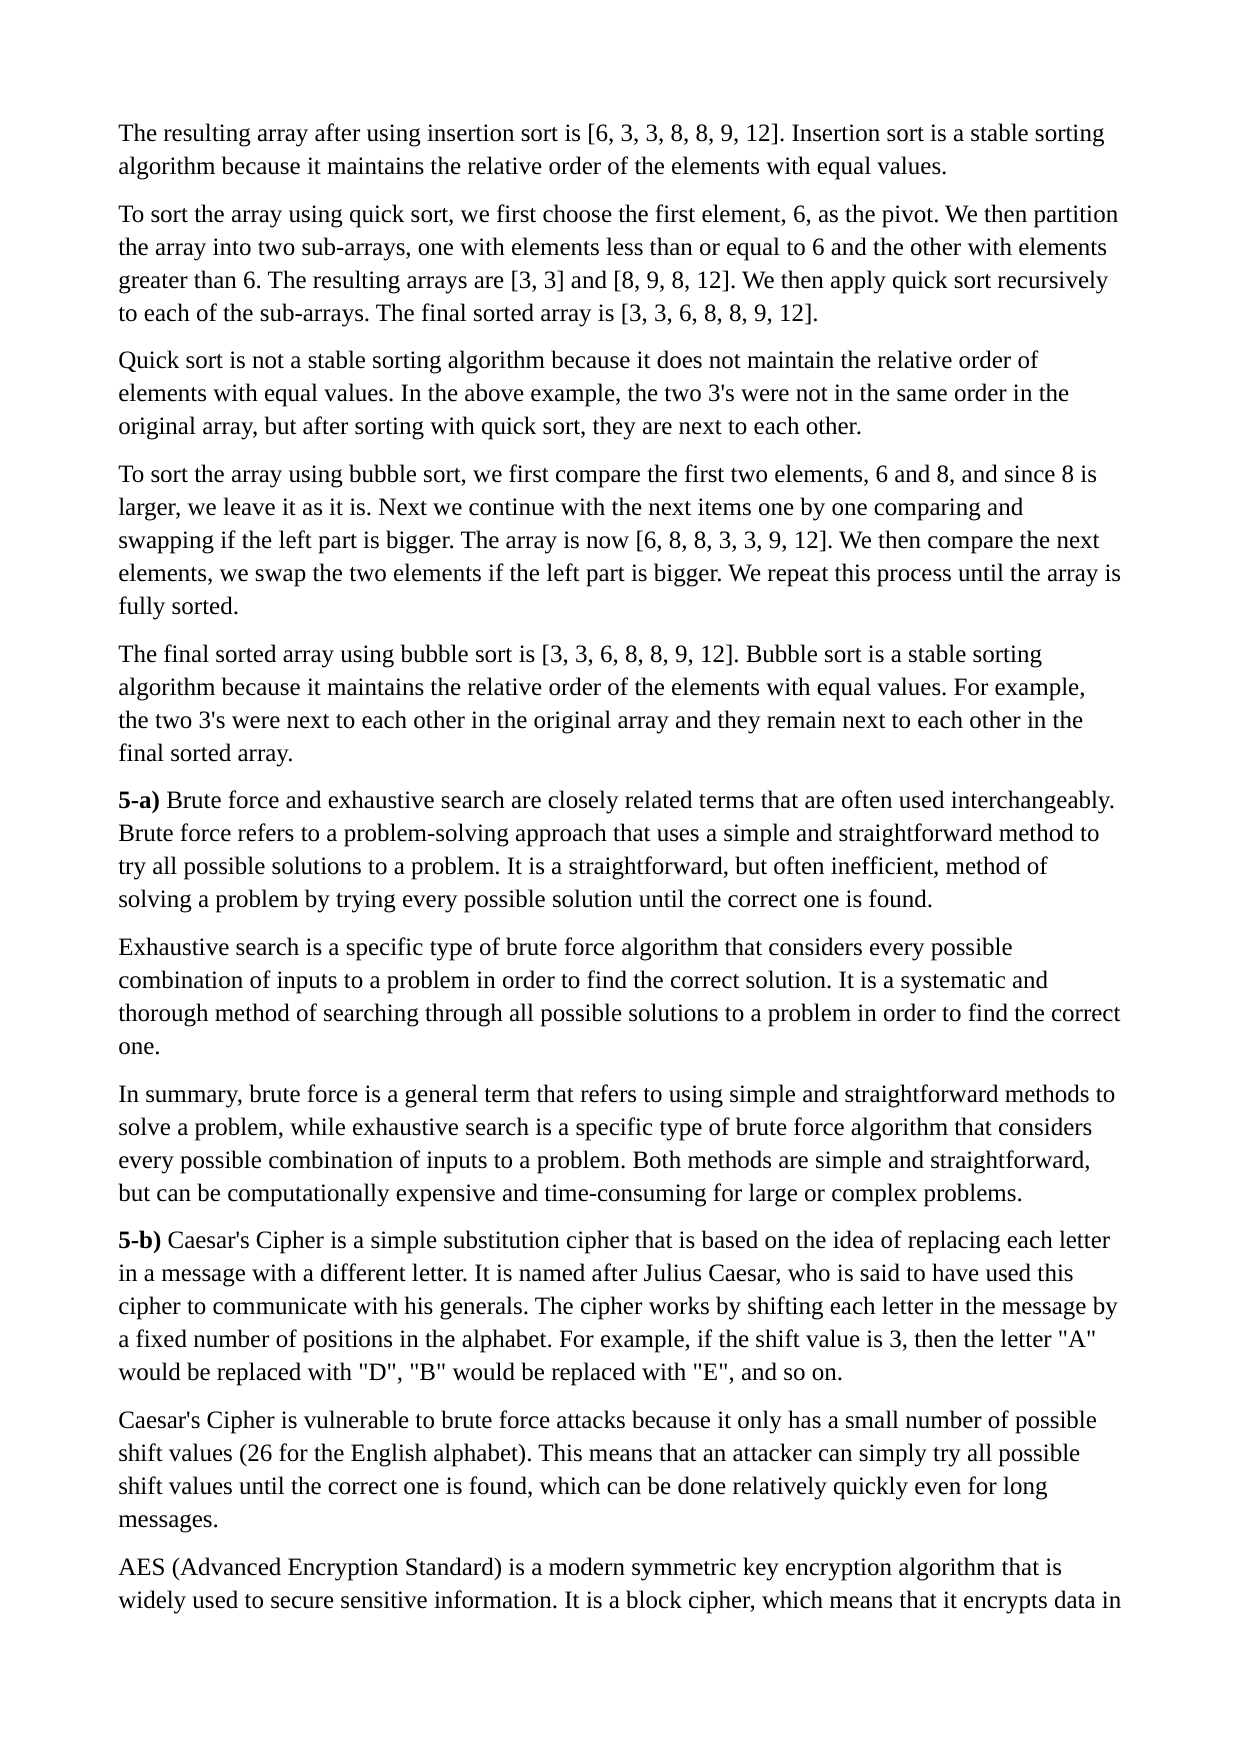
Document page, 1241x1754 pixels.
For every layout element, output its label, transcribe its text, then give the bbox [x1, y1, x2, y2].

text To sort the array using quick sort, we first choose the first element, 6, as the pivot. We then partition the array into two sub-arrays, one with elements less than or equal to 6 and the other with elements greater than 6. The resulting arrays are [3, 3] and [8, 9, 8, 12]. We then apply quick sort recursively to each of the sub-arrays. The final sorted array is [3, 3, 6, 8, 8, 9, 12]. [118, 199, 1122, 327]
text Caesar's Cipher is vulnerable to brute force attacks because it only has a small number of possible shift values (26 for the English alphabet). This means that an attacker can simply try all possible shift values until the correct one is found, which can be done relatively quickly even for long messages. [118, 1405, 1122, 1533]
text The resulting array after using insertion sort is [6, 3, 3, 8, 8, 9, 12]. Insertion sort is a stable sorting algorithm because it maintains the relative order of the elements with equal values. [118, 118, 1122, 180]
text 5-a) Brute force and exhaustive search are closely related terms that are often used interchangeably. Brute force refers to a problem-solving approach that uses a simple and straightforward method to try all possible solutions to a problem. It is a straightforward, but often inefficient, method of solving a problem by trying every possible solution until the correct one is found. [118, 785, 1122, 913]
text 5-b) Caesar's Cipher is a simple substitution cipher that is based on the idea of replacing each letter in a message with a different letter. It is named after Julius Caesar, who is said to have used this cipher to communicate with his generals. The cipher works by shifting each letter in the message by a fixed number of positions in the alphabet. For example, if the shift value is 3, then the letter "A" would be replaced with "D", "B" would be replaced with "E", and so on. [118, 1225, 1122, 1386]
text In summary, brute force is a general term that refers to using simple and straightforward methods to solve a problem, while exhaustive search is a specific type of brute force algorithm that considers every possible combination of inputs to a problem. Both methods are simple and straightforward, but can be computationally expensive and time-consuming for large or complex problems. [118, 1079, 1122, 1207]
text Exhaustive search is a specific type of brute force algorithm that considers every possible combination of inputs to a problem in order to find the correct solution. It is a systematic and thorough method of searching through all possible solutions to a problem in order to find the correct one. [118, 932, 1122, 1060]
text To sort the array using bubble sort, we first compare the first two elements, 6 and 8, and since 8 is larger, we leave it as it is. Next we continue with the next items one by one comparing and swapping if the left part is bigger. The array is now [6, 8, 8, 3, 3, 9, 12]. We then compare the next elements, we swap the two elements if the left part is bigger. We repeat this process until the array is fully sorted. [118, 459, 1122, 620]
text AES (Advanced Encryption Standard) is a modern symmetric key encryption algorithm that is widely used to secure sensitive information. It is a block cipher, which means that it encrypts data in [118, 1552, 1122, 1613]
text Quick sort is not a stable sorting algorithm because it does not maintain the relative order of elements with equal values. In the above example, the two 3's were not in the same order in the original array, but after sorting with quick sort, they are next to each other. [118, 345, 1122, 440]
text The final sorted array using bubble sort is [3, 3, 6, 8, 8, 9, 12]. Bubble sort is a stable sorting algorithm because it maintains the relative order of the elements with equal values. For example, the two 3's were next to each other in the original array and they remain next to each other in the final sorted array. [118, 639, 1122, 767]
